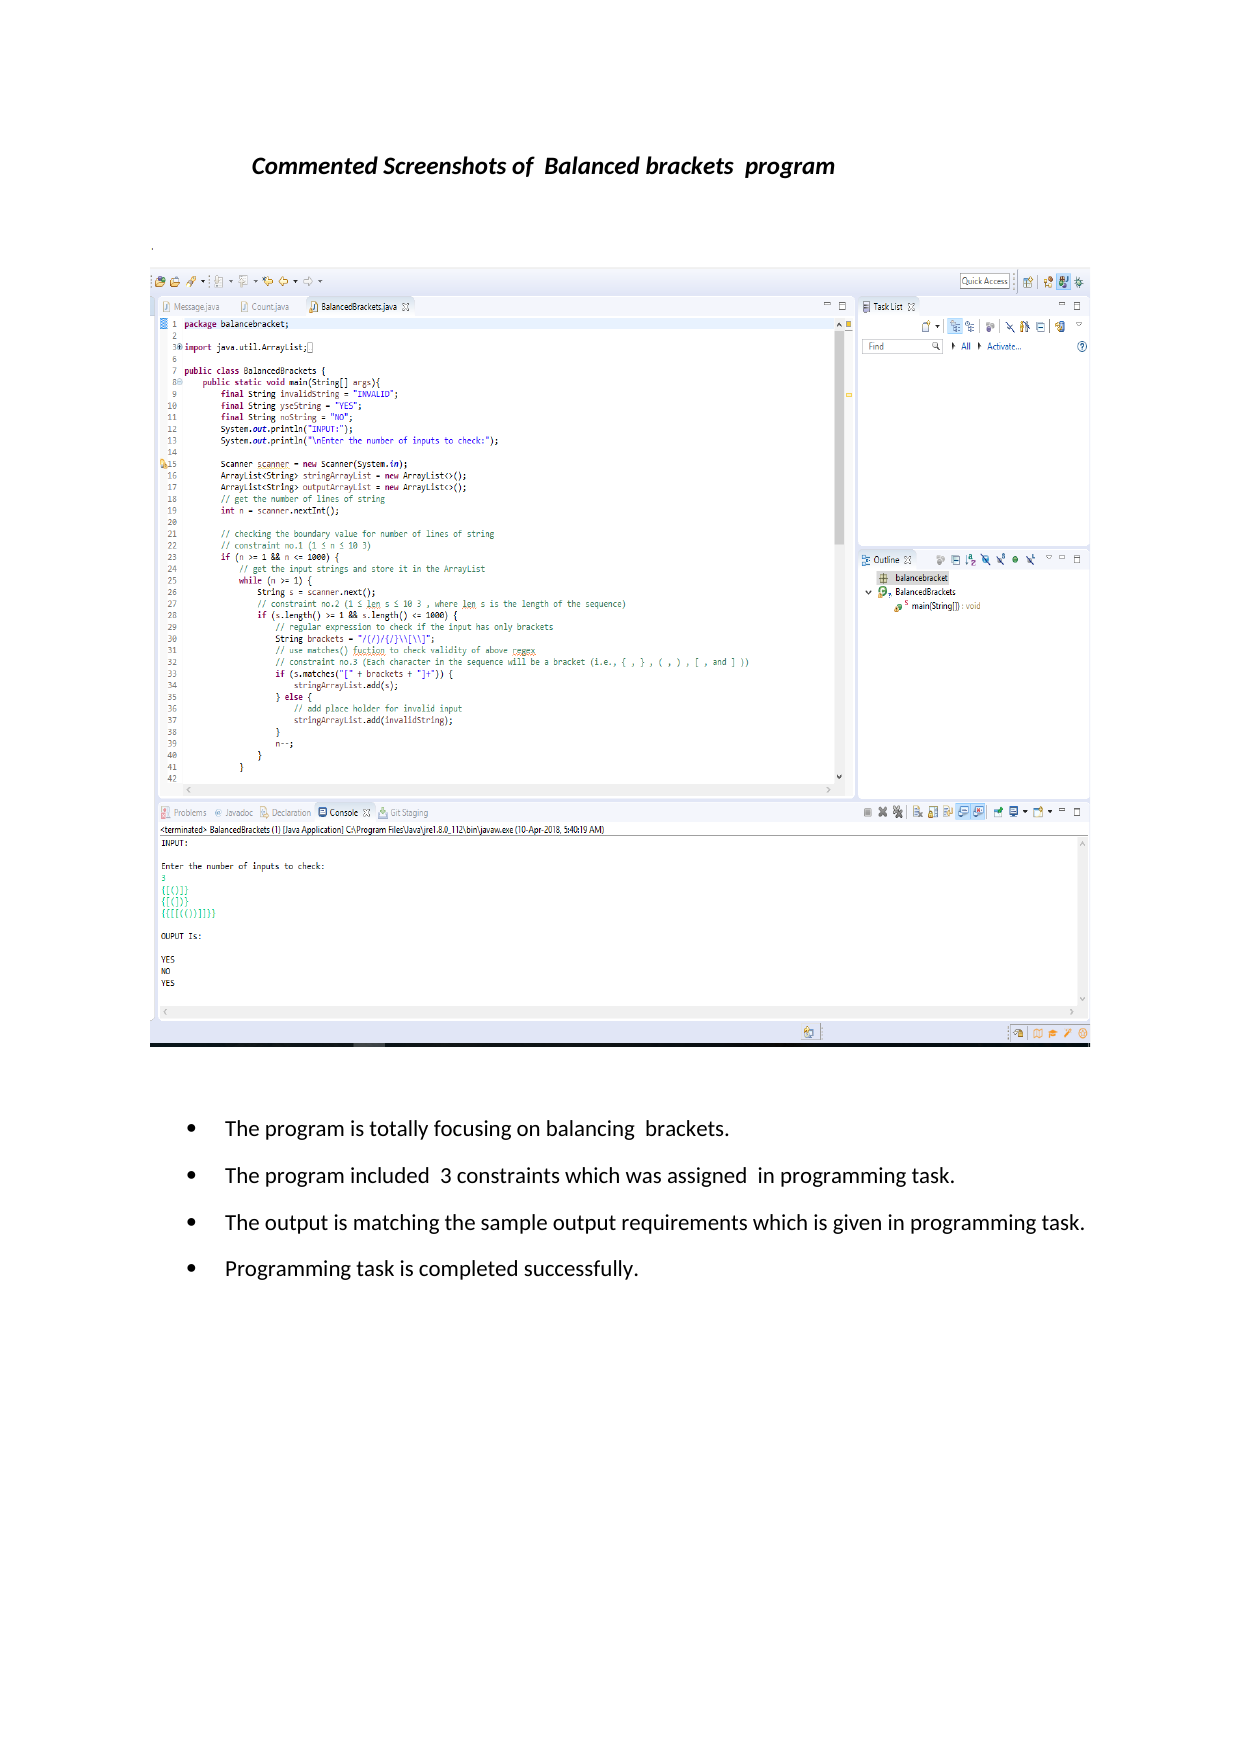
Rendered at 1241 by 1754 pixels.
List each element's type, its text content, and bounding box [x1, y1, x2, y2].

list The program is totally focusing on balancing brackets. [187, 1114, 1090, 1142]
list Programming task is completed successfully. [187, 1254, 1090, 1282]
list The program included 3 constraints which was assigned in programming task. [187, 1161, 1090, 1189]
list The output is matching the sample output requirements which is given in programming task. [187, 1208, 1090, 1236]
text Commented Screenshots of Balanced brackets program [150, 150, 1090, 181]
